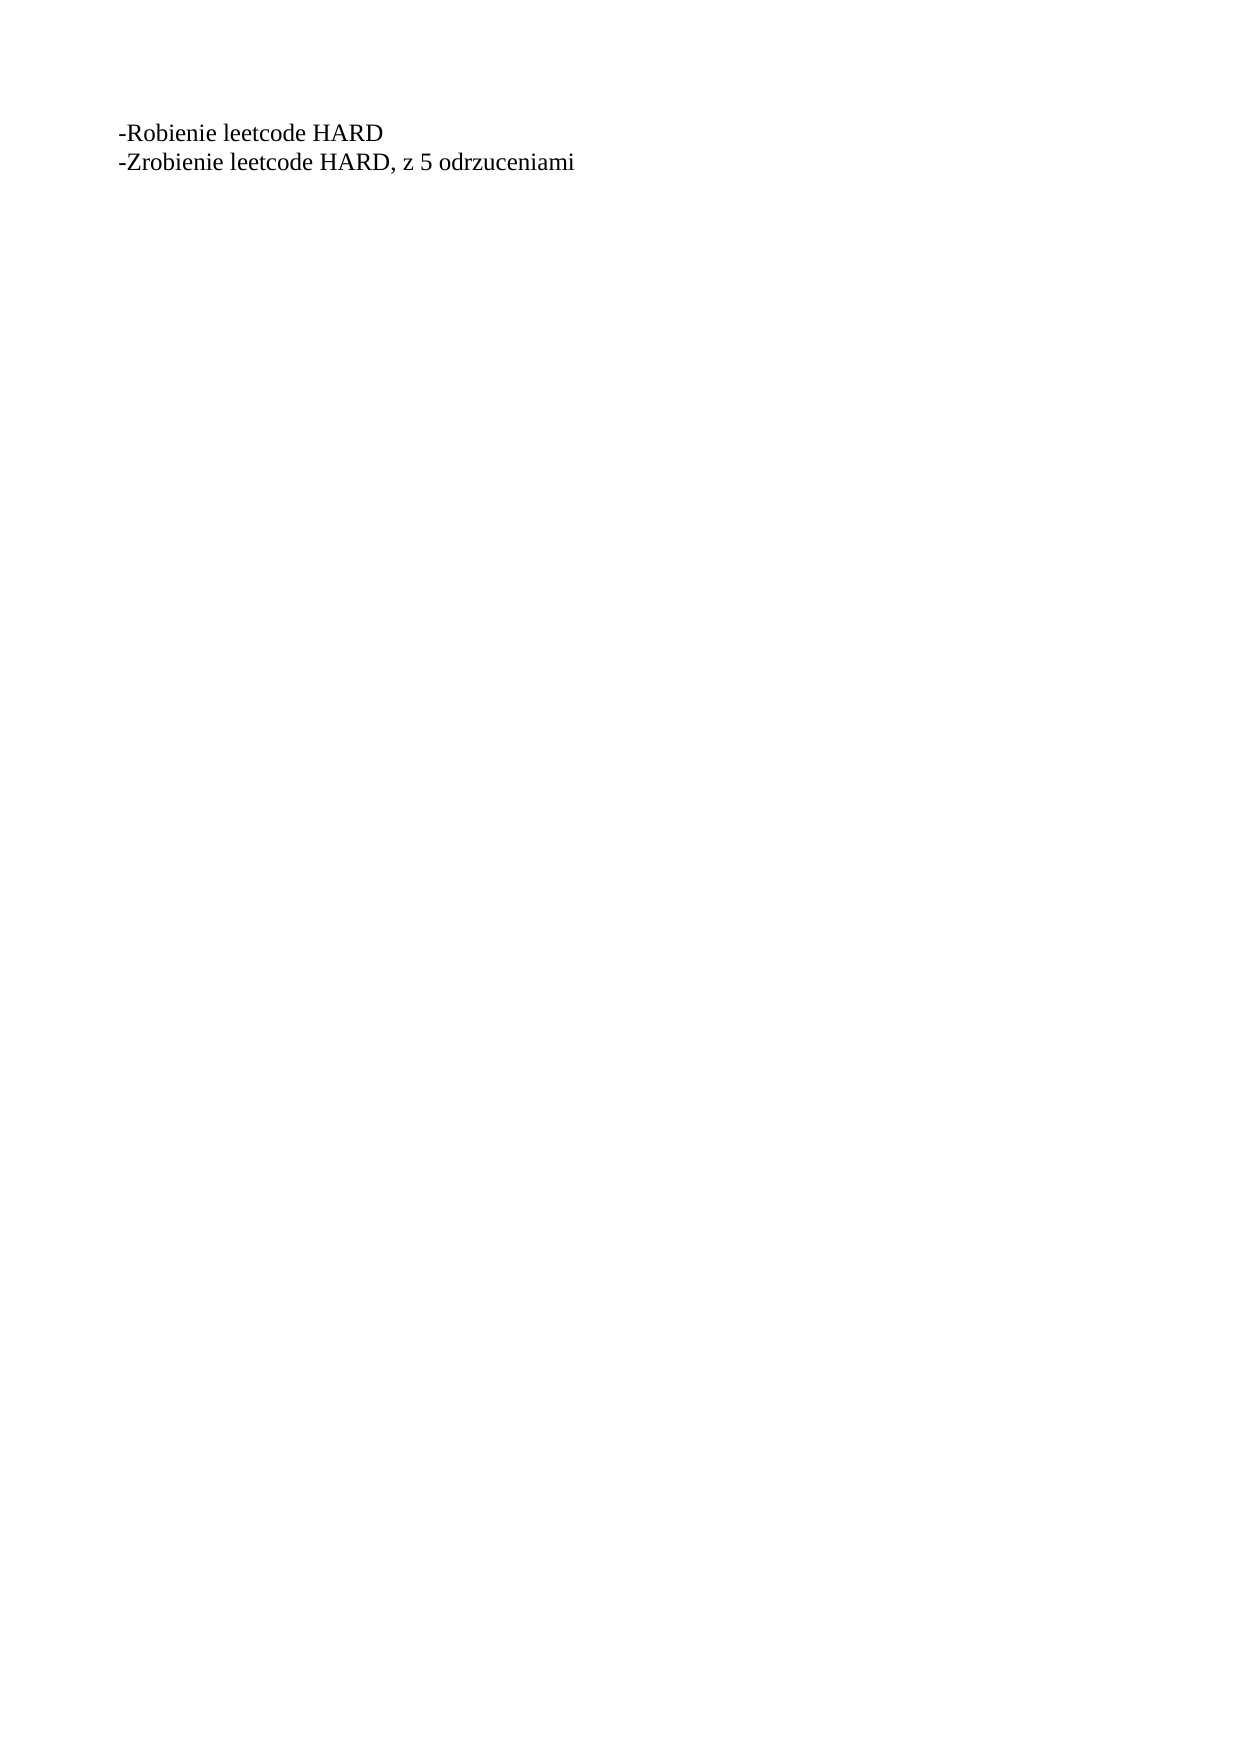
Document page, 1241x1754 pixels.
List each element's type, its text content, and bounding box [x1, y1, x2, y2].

text -Zrobienie leetcode HARD, z 5 odrzuceniami [118, 147, 1122, 176]
text -Robienie leetcode HARD [118, 118, 1122, 147]
